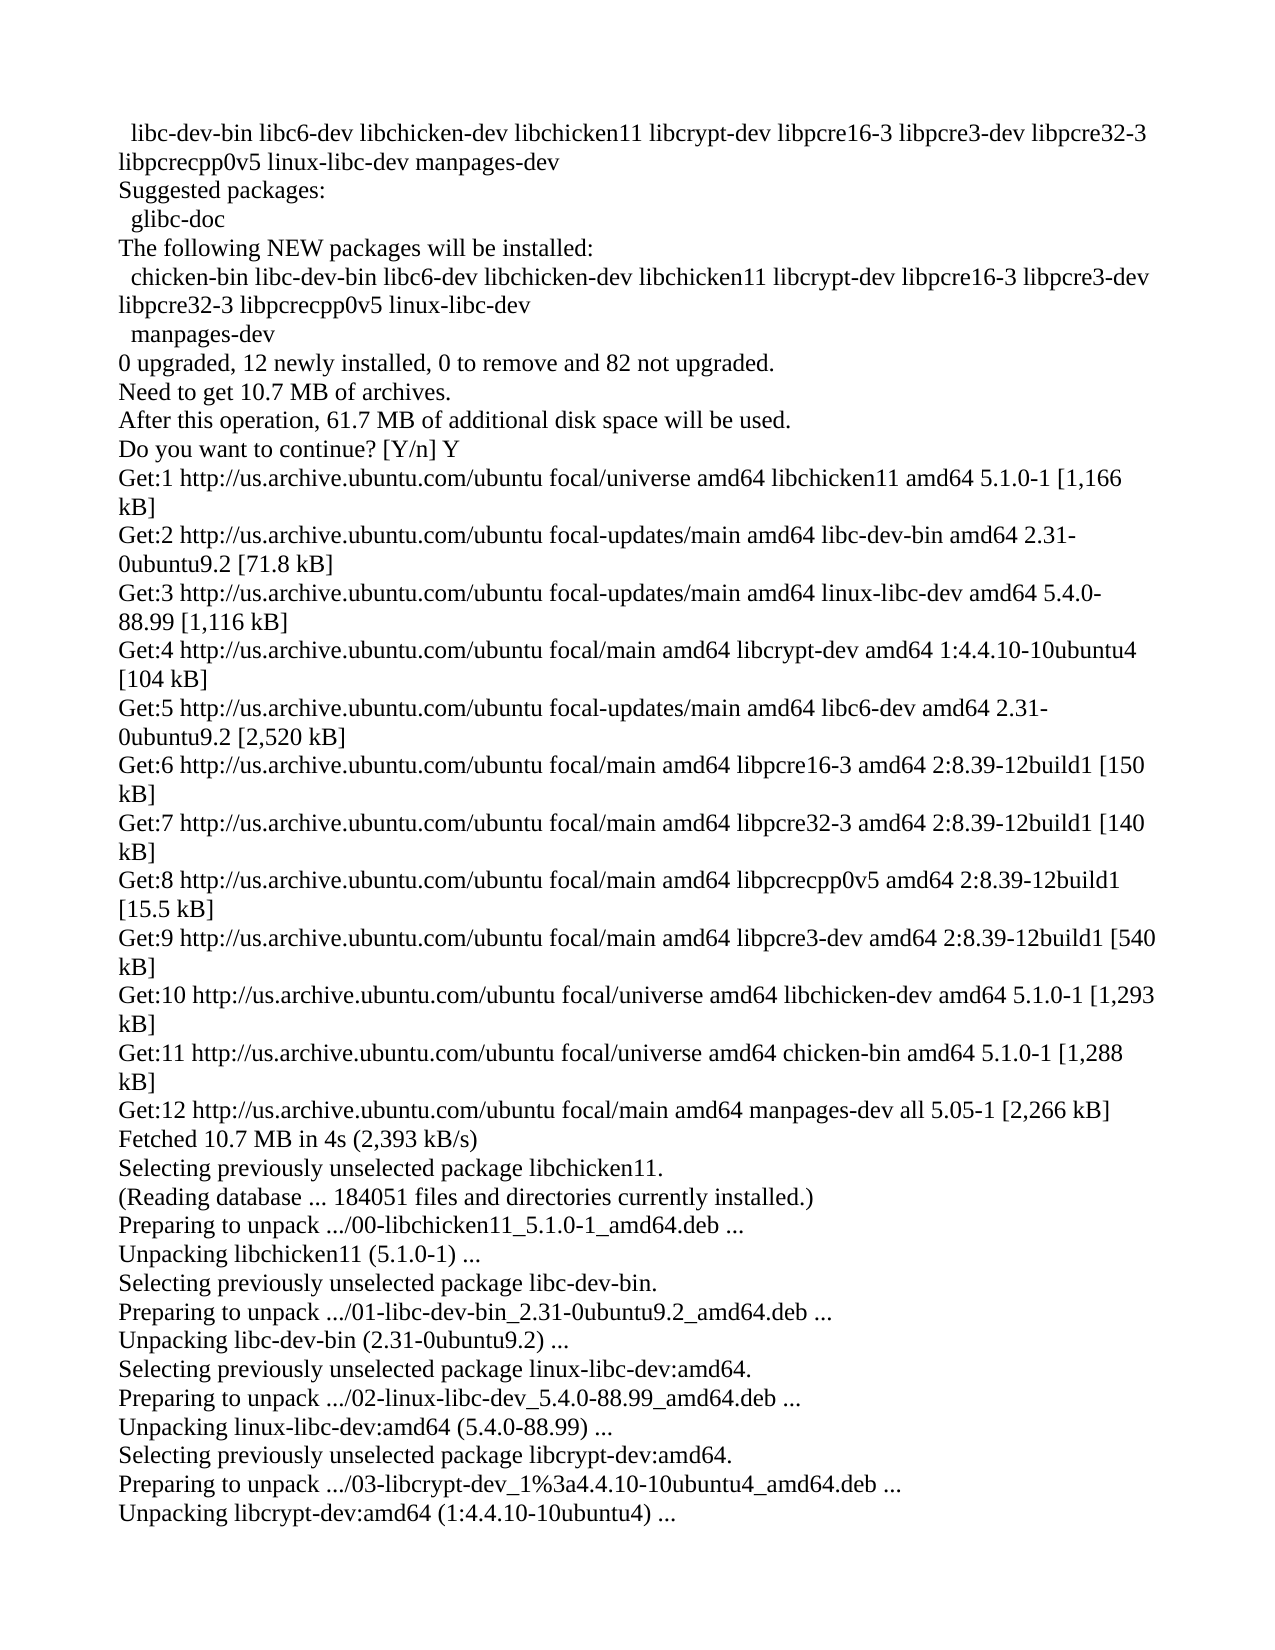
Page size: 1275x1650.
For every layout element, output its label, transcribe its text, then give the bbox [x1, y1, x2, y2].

text Unpacking linux-libc-dev:amd64 (5.4.0-88.99) ... [118, 1412, 1157, 1441]
text Get:5 http://us.archive.ubuntu.com/ubuntu focal-updates/main amd64 libc6-dev amd64 2.31-0ubuntu9.2 [2,520 kB] [118, 693, 1157, 751]
text After this operation, 61.7 MB of additional disk space will be used. [118, 406, 1157, 434]
text Need to get 10.7 MB of archives. [118, 377, 1157, 406]
text Do you want to continue? [Y/n] Y [118, 434, 1157, 463]
text Get:2 http://us.archive.ubuntu.com/ubuntu focal-updates/main amd64 libc-dev-bin amd64 2.31-0ubuntu9.2 [71.8 kB] [118, 521, 1157, 578]
text Preparing to unpack .../02-linux-libc-dev_5.4.0-88.99_amd64.deb ... [118, 1383, 1157, 1412]
text Selecting previously unselected package libc-dev-bin. [118, 1268, 1157, 1297]
text Get:4 http://us.archive.ubuntu.com/ubuntu focal/main amd64 libcrypt-dev amd64 1:4.4.10-10ubuntu4 [104 kB] [118, 636, 1157, 693]
text Preparing to unpack .../00-libchicken11_5.1.0-1_amd64.deb ... [118, 1211, 1157, 1239]
text Selecting previously unselected package linux-libc-dev:amd64. [118, 1354, 1157, 1383]
text Get:1 http://us.archive.ubuntu.com/ubuntu focal/universe amd64 libchicken11 amd64 5.1.0-1 [1,166 kB] [118, 463, 1157, 521]
text libc-dev-bin libc6-dev libchicken-dev libchicken11 libcrypt-dev libpcre16-3 libpcre3-dev libpcre32-3 libpcrecpp0v5 linux-libc-dev manpages-dev [118, 118, 1157, 176]
text Selecting previously unselected package libchicken11. [118, 1153, 1157, 1182]
text The following NEW packages will be installed: [118, 233, 1157, 262]
text manpages-dev [118, 319, 1157, 348]
text Preparing to unpack .../03-libcrypt-dev_1%3a4.4.10-10ubuntu4_amd64.deb ... [118, 1469, 1157, 1498]
text glibc-doc [118, 204, 1157, 233]
text Get:12 http://us.archive.ubuntu.com/ubuntu focal/main amd64 manpages-dev all 5.05-1 [2,266 kB] [118, 1096, 1157, 1124]
text Get:9 http://us.archive.ubuntu.com/ubuntu focal/main amd64 libpcre3-dev amd64 2:8.39-12build1 [540 kB] [118, 923, 1157, 981]
text Preparing to unpack .../01-libc-dev-bin_2.31-0ubuntu9.2_amd64.deb ... [118, 1297, 1157, 1326]
text Unpacking libc-dev-bin (2.31-0ubuntu9.2) ... [118, 1326, 1157, 1354]
text Get:7 http://us.archive.ubuntu.com/ubuntu focal/main amd64 libpcre32-3 amd64 2:8.39-12build1 [140 kB] [118, 808, 1157, 866]
text chicken-bin libc-dev-bin libc6-dev libchicken-dev libchicken11 libcrypt-dev libpcre16-3 libpcre3-dev libpcre32-3 libpcrecpp0v5 linux-libc-dev [118, 262, 1157, 319]
text Suggested packages: [118, 176, 1157, 204]
text Get:11 http://us.archive.ubuntu.com/ubuntu focal/universe amd64 chicken-bin amd64 5.1.0-1 [1,288 kB] [118, 1038, 1157, 1096]
text (Reading database ... 184051 files and directories currently installed.) [118, 1182, 1157, 1211]
text 0 upgraded, 12 newly installed, 0 to remove and 82 not upgraded. [118, 348, 1157, 377]
text Get:10 http://us.archive.ubuntu.com/ubuntu focal/universe amd64 libchicken-dev amd64 5.1.0-1 [1,293 kB] [118, 981, 1157, 1038]
text Get:8 http://us.archive.ubuntu.com/ubuntu focal/main amd64 libpcrecpp0v5 amd64 2:8.39-12build1 [15.5 kB] [118, 866, 1157, 923]
text Unpacking libcrypt-dev:amd64 (1:4.4.10-10ubuntu4) ... [118, 1498, 1157, 1527]
text Unpacking libchicken11 (5.1.0-1) ... [118, 1239, 1157, 1268]
text Fetched 10.7 MB in 4s (2,393 kB/s) [118, 1124, 1157, 1153]
text Get:3 http://us.archive.ubuntu.com/ubuntu focal-updates/main amd64 linux-libc-dev amd64 5.4.0-88.99 [1,116 kB] [118, 578, 1157, 636]
text Get:6 http://us.archive.ubuntu.com/ubuntu focal/main amd64 libpcre16-3 amd64 2:8.39-12build1 [150 kB] [118, 751, 1157, 808]
text Selecting previously unselected package libcrypt-dev:amd64. [118, 1441, 1157, 1469]
